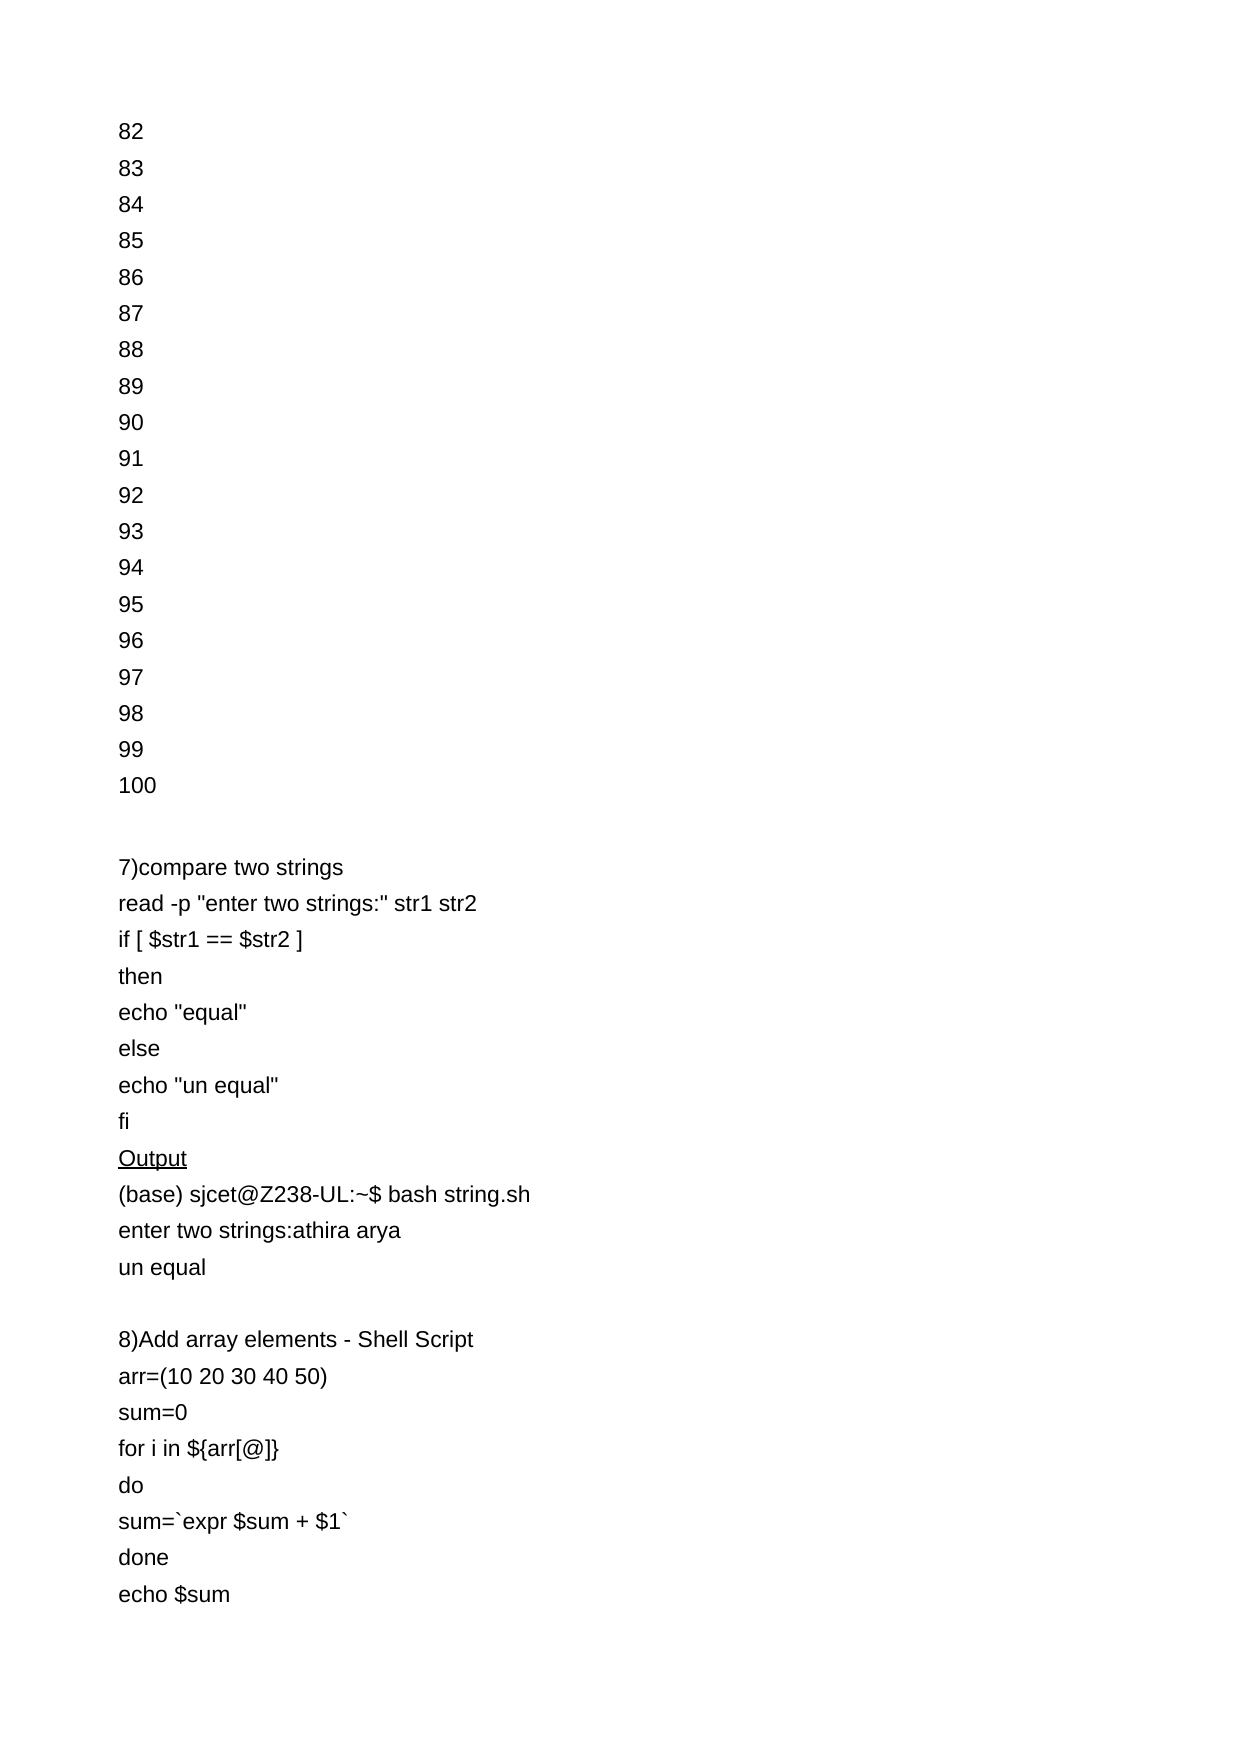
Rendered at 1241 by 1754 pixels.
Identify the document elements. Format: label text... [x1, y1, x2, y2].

text 82 [118, 118, 1122, 144]
text 8)Add array elements - Shell Script [118, 1326, 1122, 1353]
text 87 [118, 300, 1122, 326]
text arr=(10 20 30 40 50) [118, 1363, 1122, 1389]
text echo "un equal" [118, 1072, 1122, 1098]
text echo $sum [118, 1581, 1122, 1607]
text for i in ${arr[@]} [118, 1435, 1122, 1462]
text 85 [118, 227, 1122, 253]
text 90 [118, 409, 1122, 435]
text 89 [118, 373, 1122, 399]
text else [118, 1035, 1122, 1062]
text done [118, 1544, 1122, 1571]
text do [118, 1472, 1122, 1498]
text 83 [118, 154, 1122, 181]
text 94 [118, 554, 1122, 581]
text 97 [118, 663, 1122, 690]
text read -p "enter two strings:" str1 str2 [118, 890, 1122, 916]
text 84 [118, 191, 1122, 217]
text echo "equal" [118, 999, 1122, 1025]
text 7)compare two strings [118, 854, 1122, 880]
text fi [118, 1108, 1122, 1134]
text 88 [118, 336, 1122, 363]
text 93 [118, 518, 1122, 544]
text 95 [118, 591, 1122, 617]
text 86 [118, 263, 1122, 290]
text (base) sjcet@Z238-UL:~$ bash string.sh [118, 1181, 1122, 1207]
text 96 [118, 627, 1122, 653]
text 91 [118, 445, 1122, 472]
text Output [118, 1144, 1122, 1171]
text 99 [118, 736, 1122, 762]
text then [118, 963, 1122, 989]
text sum=`expr $sum + $1` [118, 1508, 1122, 1534]
text 92 [118, 482, 1122, 508]
text sum=0 [118, 1399, 1122, 1425]
text enter two strings:athira arya un equal [118, 1217, 1122, 1280]
text 100 [118, 772, 1122, 799]
text 98 [118, 700, 1122, 726]
text if [ $str1 == $str2 ] [118, 926, 1122, 953]
